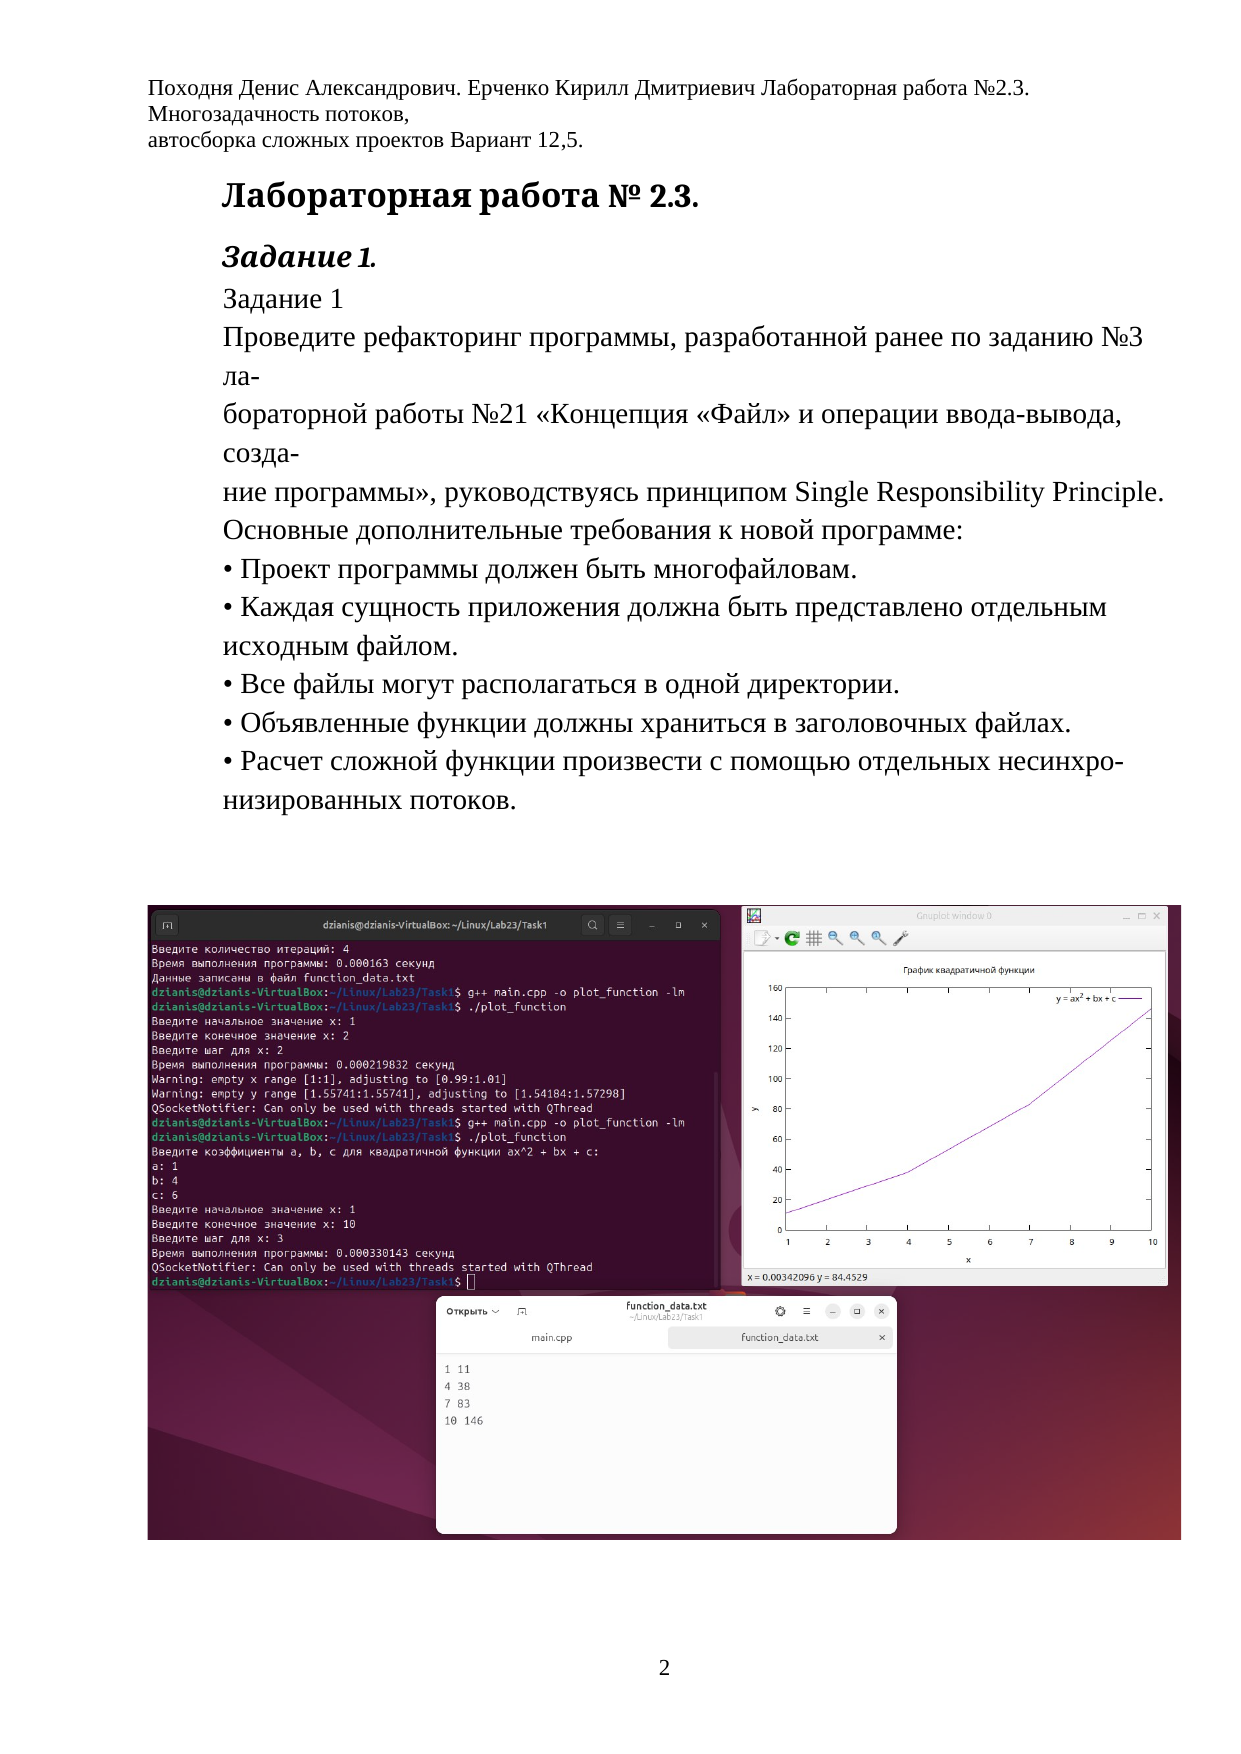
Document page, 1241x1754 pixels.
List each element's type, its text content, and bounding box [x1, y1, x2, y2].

list Основные дополнительные требования к новой программе: [223, 512, 1181, 546]
list ние программы», руководствуясь принципом Single Responsibility Principle. [223, 474, 1181, 507]
list исходным файлом. [223, 628, 1181, 661]
subtitle Задание 1. [148, 241, 1181, 275]
list • Каждая сущность приложения должна быть представлено отдельным [223, 589, 1181, 623]
list • Все файлы могут располагаться в одной директории. [223, 666, 1181, 700]
list Проведите рефакторинг программы, разработанной ранее по заданию №3 ла- [223, 319, 1181, 392]
list • Расчет сложной функции произвести с помощью отдельных несинхро- [223, 743, 1181, 777]
picture [147, 905, 1182, 1540]
subtitle Лабораторная работа № 2.3. [148, 178, 1181, 216]
list низированных потоков. [223, 782, 1181, 816]
list • Объявленные функции должны храниться в заголовочных файлах. [223, 705, 1181, 738]
list Задание 1 [223, 281, 1181, 314]
list бораторной работы №21 «Концепция «Файл» и операции ввода-вывода, созда- [223, 397, 1181, 469]
list • Проект программы должен быть многофайловам. [223, 551, 1181, 584]
